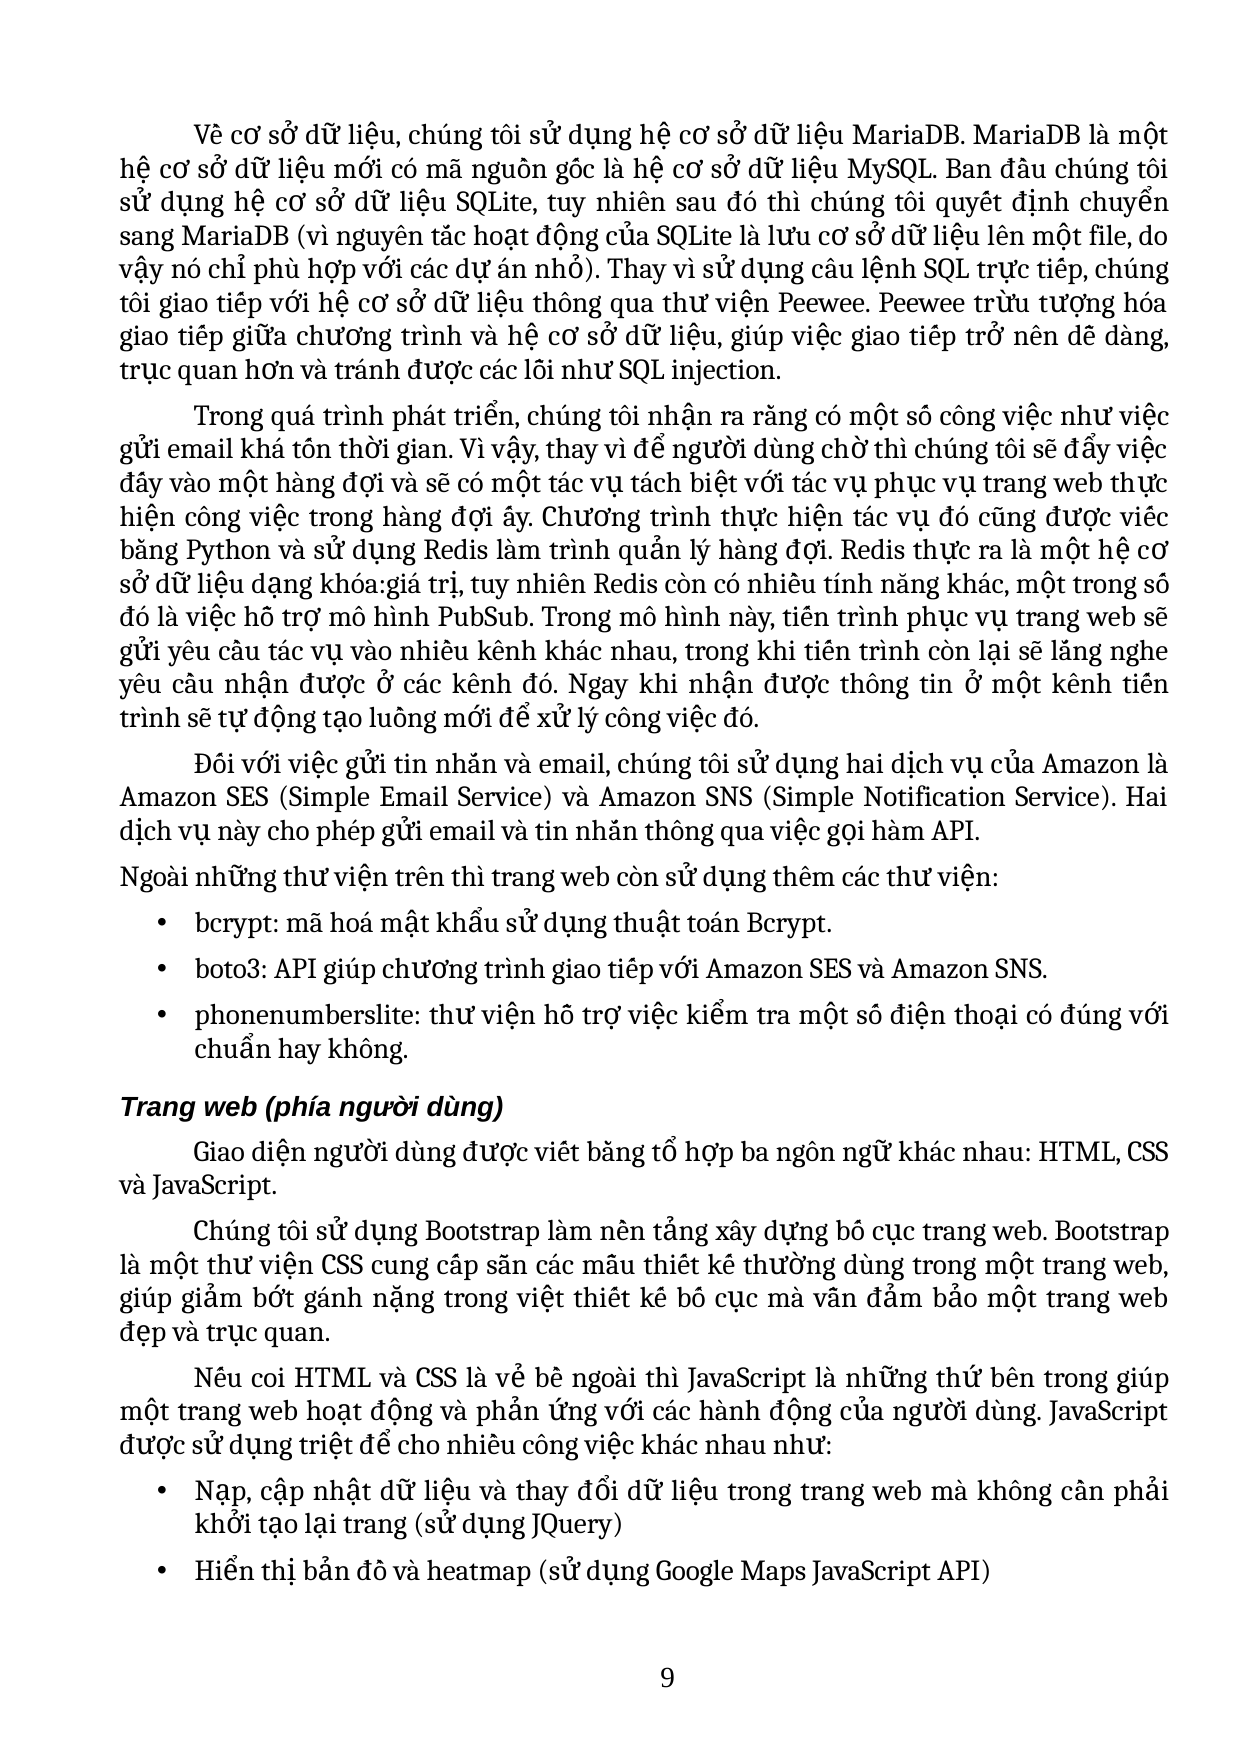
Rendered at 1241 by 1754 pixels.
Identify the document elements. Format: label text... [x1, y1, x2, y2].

subtitle Trang web (phía người dùng) [119, 1090, 1169, 1122]
text Giao diện người dùng được viết bằng tổ hợp ba ngôn ngữ khác nhau: HTML, CSS và JavaScript. [119, 1135, 1169, 1202]
text Trong quá trình phát triển, chúng tôi nhận ra rằng có một số công việc như việc gửi email khá tốn thời gian. Vì vậy, thay vì để người dùng chờ thì chúng tôi sẽ đẩy việc đấy vào một hàng đợi và sẽ có một tác vụ tách biệt với tác vụ phục vụ trang web thực hiện công việc trong hàng đợi ấy. Chương trình thực hiện tác vụ đó cũng được viếc bằng Python và sử dụng Redis làm trình quản lý hàng đợi. Redis thực ra là một hệ cơ sở dữ liệu dạng khóa:giá trị, tuy nhiên Redis còn có nhiều tính năng khác, một trong số đó là việc hỗ trợ mô hình PubSub. Trong mô hình này, tiến trình phục vụ trang web sẽ gửi yêu cầu tác vụ vào nhiều kênh khác nhau, trong khi tiến trình còn lại sẽ lắng nghe yêu cầu nhận được ở các kênh đó. Ngay khi nhận được thông tin ở một kênh tiến trình sẽ tự động tạo luồng mới để xử lý công việc đó. [119, 399, 1169, 734]
list Nạp, cập nhật dữ liệu và thay đổi dữ liệu trong trang web mà không cần phải khởi tạo lại trang (sử dụng JQuery) [157, 1474, 1169, 1541]
text Đối với việc gửi tin nhắn và email, chúng tôi sử dụng hai dịch vụ của Amazon là Amazon SES (Simple Email Service) và Amazon SNS (Simple Notification Service). Hai dịch vụ này cho phép gửi email và tin nhắn thông qua việc gọi hàm API. [119, 747, 1169, 848]
text Về cơ sở dữ liệu, chúng tôi sử dụng hệ cơ sở dữ liệu MariaDB. MariaDB là một hệ cơ sở dữ liệu mới có mã nguồn gốc là hệ cơ sở dữ liệu MySQL. Ban đầu chúng tôi sử dụng hệ cơ sở dữ liệu SQLite, tuy nhiên sau đó thì chúng tôi quyết định chuyển sang MariaDB (vì nguyên tắc hoạt động của SQLite là lưu cơ sở dữ liệu lên một file, do vậy nó chỉ phù hợp với các dự án nhỏ). Thay vì sử dụng câu lệnh SQL trực tiếp, chúng tôi giao tiếp với hệ cơ sở dữ liệu thông qua thư viện Peewee. Peewee trừu tượng hóa giao tiếp giữa chương trình và hệ cơ sở dữ liệu, giúp việc giao tiếp trở nên dễ dàng, trục quan hơn và tránh được các lỗi như SQL injection. [119, 118, 1169, 387]
list Hiển thị bản đồ và heatmap (sử dụng Google Maps JavaScript API) [157, 1554, 1169, 1587]
text Nếu coi HTML và CSS là vẻ bề ngoài thì JavaScript là những thứ bên trong giúp một trang web hoạt động và phản ứng với các hành động của người dùng. JavaScript được sử dụng triệt để cho nhiều công việc khác nhau như: [119, 1361, 1169, 1462]
text Ngoài những thư viện trên thì trang web còn sử dụng thêm các thư viện: [119, 860, 1169, 894]
list phonenumberslite: thư viện hỗ trợ việc kiểm tra một số điện thoại có đúng với chuẩn hay không. [157, 998, 1169, 1065]
text Chúng tôi sử dụng Bootstrap làm nền tảng xây dựng bố cục trang web. Bootstrap là một thư viện CSS cung cấp sẵn các mẫu thiết kế thường dùng trong một trang web, giúp giảm bớt gánh nặng trong việt thiết kế bố cục mà vẫn đảm bảo một trang web đẹp và trục quan. [119, 1214, 1169, 1348]
list boto3: API giúp chương trình giao tiếp với Amazon SES và Amazon SNS. [157, 952, 1169, 986]
list bcrypt: mã hoá mật khẩu sử dụng thuật toán Bcrypt. [157, 906, 1169, 940]
